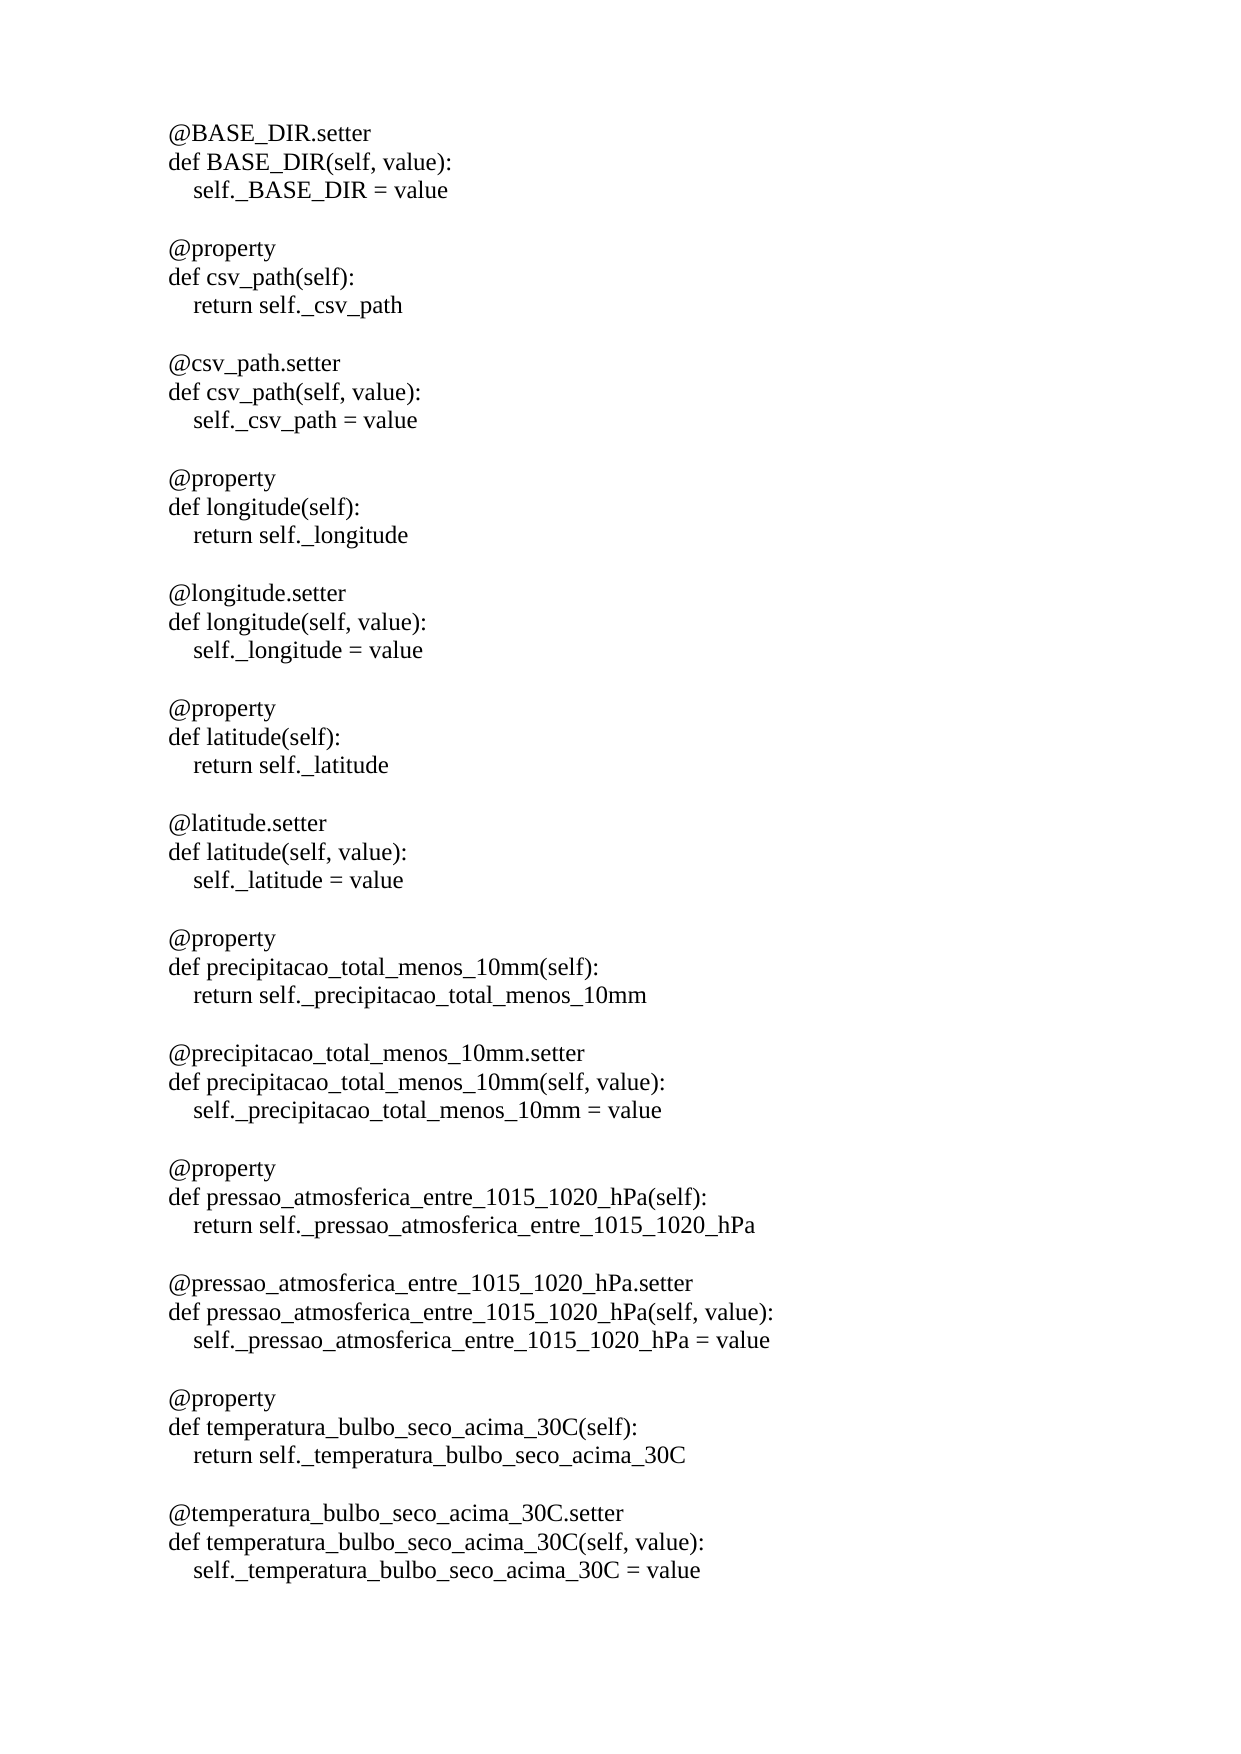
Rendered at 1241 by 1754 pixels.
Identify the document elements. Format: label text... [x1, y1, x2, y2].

text def precipitacao_total_menos_10mm(self, value): [118, 1067, 1122, 1096]
text def precipitacao_total_menos_10mm(self): [118, 952, 1122, 981]
text return self._temperatura_bulbo_seco_acima_30C [118, 1441, 1122, 1469]
text return self._csv_path [118, 291, 1122, 319]
text def csv_path(self, value): [118, 377, 1122, 406]
text self._latitude = value [118, 866, 1122, 894]
text self._pressao_atmosferica_entre_1015_1020_hPa = value [118, 1326, 1122, 1354]
text return self._longitude [118, 521, 1122, 549]
text def longitude(self): [118, 492, 1122, 521]
text @property [118, 693, 1122, 722]
text def pressao_atmosferica_entre_1015_1020_hPa(self, value): [118, 1297, 1122, 1326]
text self._temperatura_bulbo_seco_acima_30C = value [118, 1556, 1122, 1584]
text @precipitacao_total_menos_10mm.setter [118, 1038, 1122, 1067]
text def longitude(self, value): [118, 607, 1122, 636]
text @property [118, 923, 1122, 952]
text def pressao_atmosferica_entre_1015_1020_hPa(self): [118, 1182, 1122, 1211]
text @csv_path.setter [118, 348, 1122, 377]
text def temperatura_bulbo_seco_acima_30C(self, value): [118, 1527, 1122, 1556]
text @pressao_atmosferica_entre_1015_1020_hPa.setter [118, 1268, 1122, 1297]
text self._longitude = value [118, 636, 1122, 664]
text @BASE_DIR.setter [118, 118, 1122, 147]
text def csv_path(self): [118, 262, 1122, 291]
text self._precipitacao_total_menos_10mm = value [118, 1096, 1122, 1124]
text self._csv_path = value [118, 406, 1122, 434]
text def latitude(self): [118, 722, 1122, 751]
text def latitude(self, value): [118, 837, 1122, 866]
text @latitude.setter [118, 808, 1122, 837]
text self._BASE_DIR = value [118, 176, 1122, 204]
text @longitude.setter [118, 578, 1122, 607]
text return self._pressao_atmosferica_entre_1015_1020_hPa [118, 1211, 1122, 1239]
text return self._latitude [118, 751, 1122, 779]
text @property [118, 233, 1122, 262]
text def BASE_DIR(self, value): [118, 147, 1122, 176]
text @temperatura_bulbo_seco_acima_30C.setter [118, 1498, 1122, 1527]
text @property [118, 1383, 1122, 1412]
text return self._precipitacao_total_menos_10mm [118, 981, 1122, 1009]
text @property [118, 1153, 1122, 1182]
text @property [118, 463, 1122, 492]
text def temperatura_bulbo_seco_acima_30C(self): [118, 1412, 1122, 1441]
